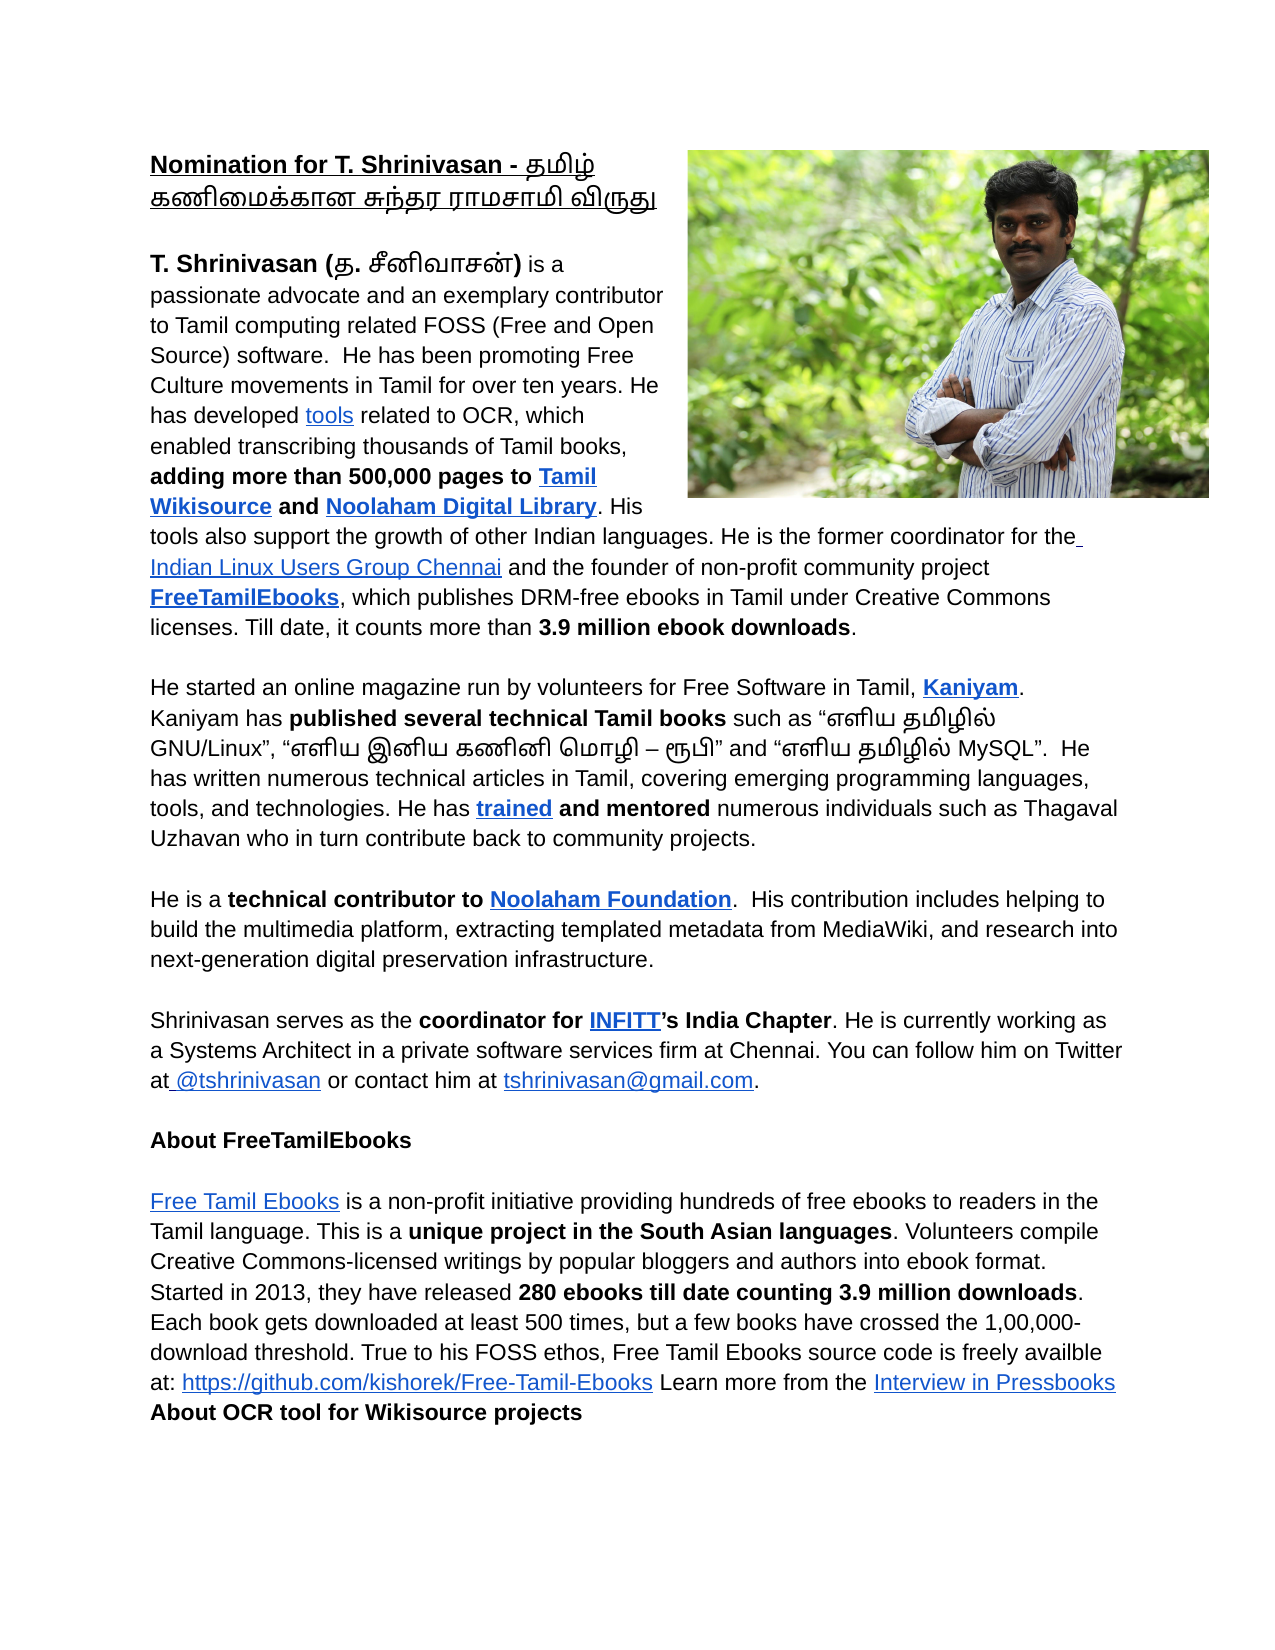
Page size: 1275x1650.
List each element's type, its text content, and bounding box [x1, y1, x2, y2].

text Shrinivasan serves as the coordinator for INFITT’s India Chapter. He is currently working as a Systems Architect in a private software services firm at Chennai. You can follow him on Twitter at @tshrinivasan or contact him at tshrinivasan@gmail.com. [150, 1007, 1125, 1093]
text T. Shrinivasan (த. சீனிவாசன்) is a passionate advocate and an exemplary contributor to Tamil computing related FOSS (Free and Open Source) software. He has been promoting Free Culture movements in Tamil for over ten years. He has developed tools related to OCR, which enabled transcribing thousands of Tamil books, adding more than 500,000 pages to Tamil Wikisource and Noolaham Digital Library. His tools also support the growth of other Indian languages. He is the former coordinator for the Indian Linux Users Group Chennai and the founder of non-profit community project FreeTamilEbooks, which publishes DRM-free ebooks in Tamil under Creative Commons licenses. Till date, it counts more than 3.9 million ebook downloads. [150, 249, 1125, 640]
picture [687, 150, 1209, 498]
text Free Tamil Ebooks is a non-profit initiative providing hundreds of free ebooks to readers in the Tamil language. This is a unique project in the South Asian languages. Volunteers compile Creative Commons-licensed writings by popular bloggers and authors into ebook format. Started in 2013, they have released 280 ebooks till date counting 3.9 million downloads. Each book gets downloaded at least 500 times, but a few books have crossed the 1,00,000-download threshold. True to his FOSS ethos, Free Tamil Ebooks source code is freely availble at: https://github.com/kishorek/Free-Tamil-Ebooks Learn more from the Interview in Pressbooks [150, 1188, 1125, 1396]
text He started an online magazine run by volunteers for Free Software in Tamil, Kaniyam. Kaniyam has published several technical Tamil books such as “எளிய தமிழில் GNU/Linux”, “எளிய இனிய கணினி மொழி – ரூபி” and “எளிய தமிழில் MySQL”. He has written numerous technical articles in Tamil, covering emerging programming languages, tools, and technologies. He has trained and mentored numerous individuals such as Thagaval Uzhavan who in turn contribute back to community projects. [150, 674, 1125, 852]
text Nomination for T. Shrinivasan - தமிழ் கணிமைக்கான சுந்தர ராமசாமி விருது [150, 150, 687, 212]
text About FreeTamilEbooks [150, 1127, 1125, 1154]
text About OCR tool for Wikisource projects [150, 1399, 1125, 1426]
text He is a technical contributor to Noolaham Foundation. His contribution includes helping to build the multimedia platform, extracting templated metadata from MediaWiki, and research into next-generation digital preservation infrastructure. [150, 886, 1125, 973]
